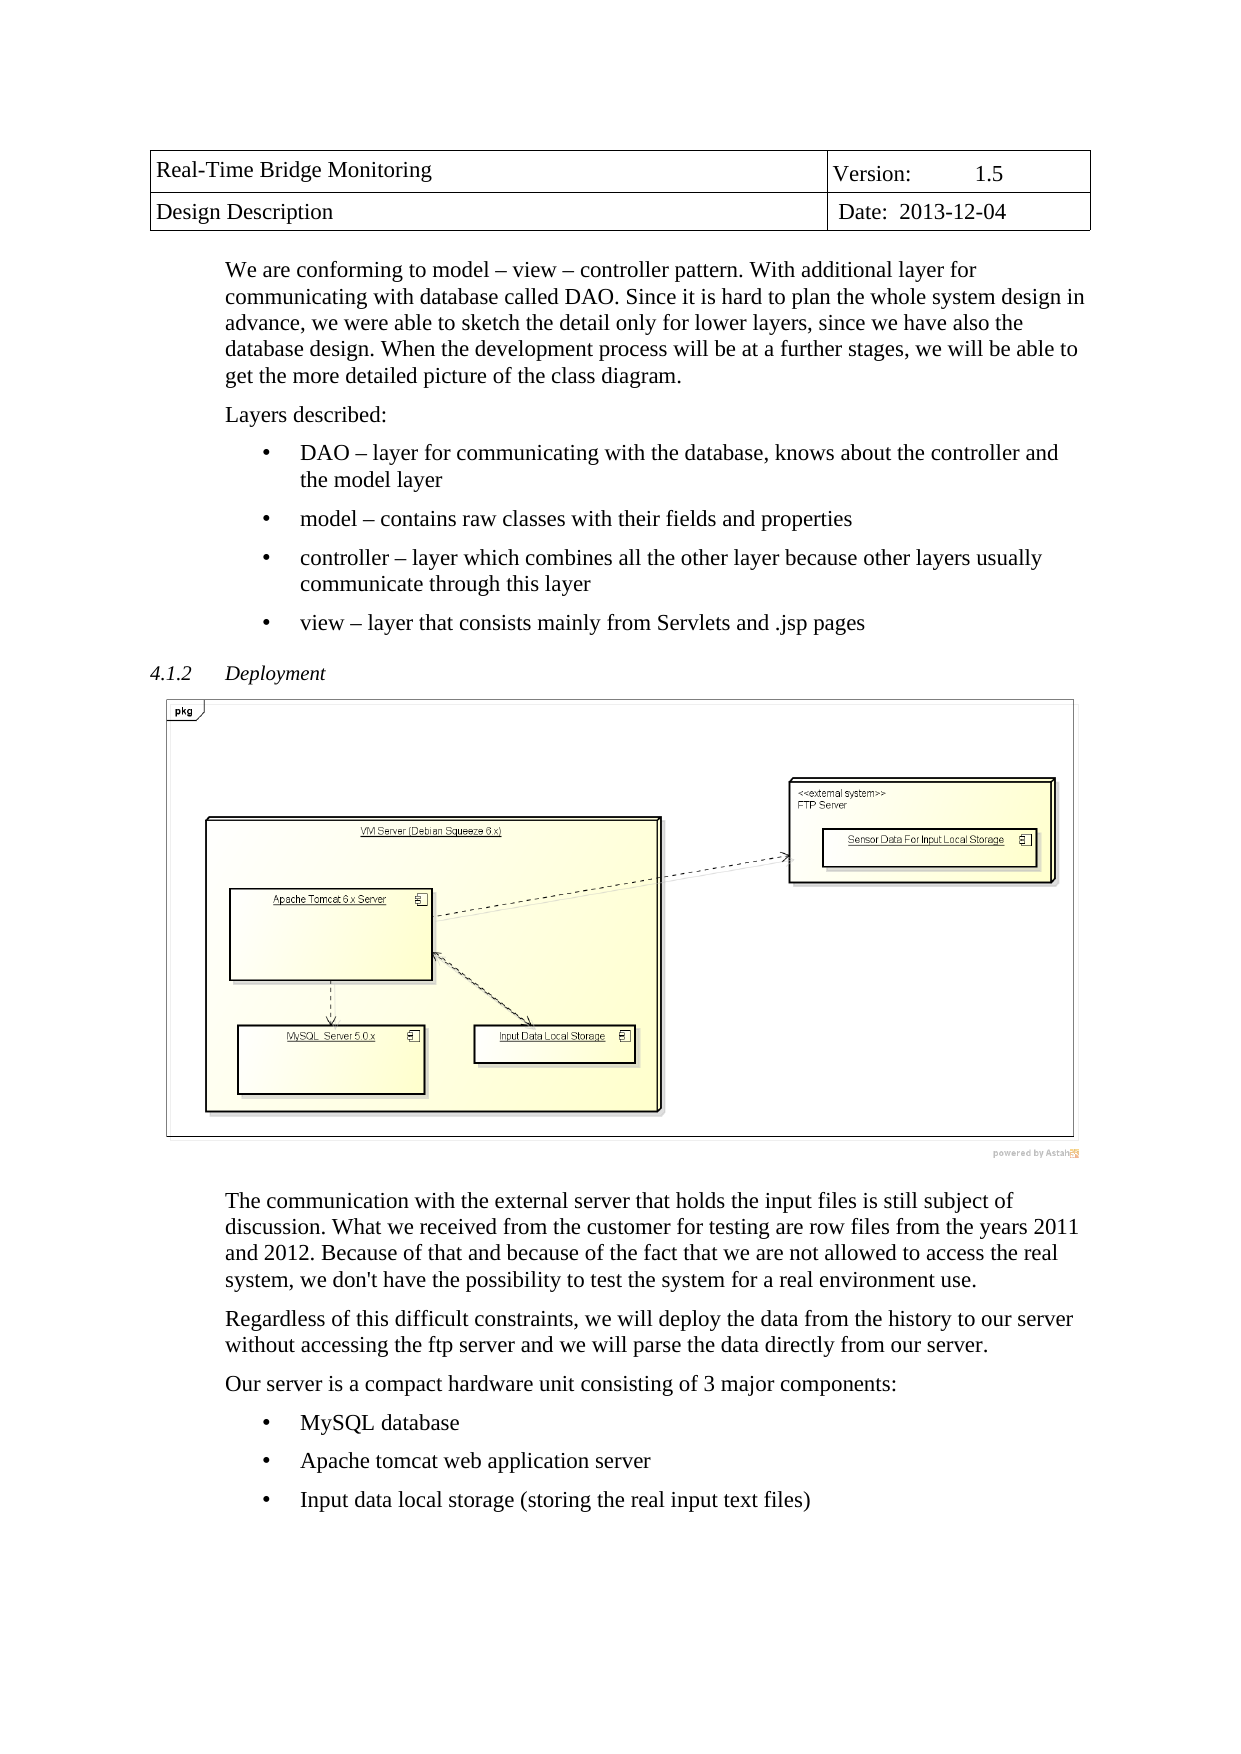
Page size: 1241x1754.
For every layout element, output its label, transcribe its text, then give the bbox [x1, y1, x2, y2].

list view – layer that consists mainly from Servlets and .jsp pages [262, 609, 1090, 635]
list Apache tomcat web application server [262, 1448, 1090, 1474]
list model – contains raw classes with their fields and properties [262, 505, 1090, 531]
text Our server is a compact hardware unit consisting of 3 major components: [225, 1370, 1090, 1396]
list MySQL database [262, 1409, 1090, 1435]
list Input data local storage (storing the real input text files) [262, 1486, 1090, 1513]
list DAO – layer for communicating with the database, knows about the controller and the model layer [262, 439, 1090, 492]
text Regardless of this difficult constraints, we will deploy the data from the history to our server without accessing the ftp server and we will parse the data directly from our server. [225, 1305, 1090, 1357]
picture [158, 691, 1082, 1161]
text Layers described: [225, 401, 1090, 427]
text The communication with the external server that holds the input files is still subject of discussion. What we received from the customer for testing are row files from the years 2011 and 2012. Because of that and because of the fact that we are not allowed to access the real system, we don't have the possibility to test the system for a real environment use. [225, 1187, 1090, 1292]
list controller – layer which combines all the other layer because other layers usually communicate through this layer [262, 543, 1090, 596]
subtitle Deployment [150, 660, 1090, 685]
text We are conforming to model – view – controller pattern. With additional layer for communicating with database called DAO. Since it is hard to plan the whole system design in advance, we were able to sketch the detail only for lower layers, since we have also the database design. When the development process will be at a further stages, we will be able to get the more detailed picture of the class diagram. [225, 256, 1090, 388]
